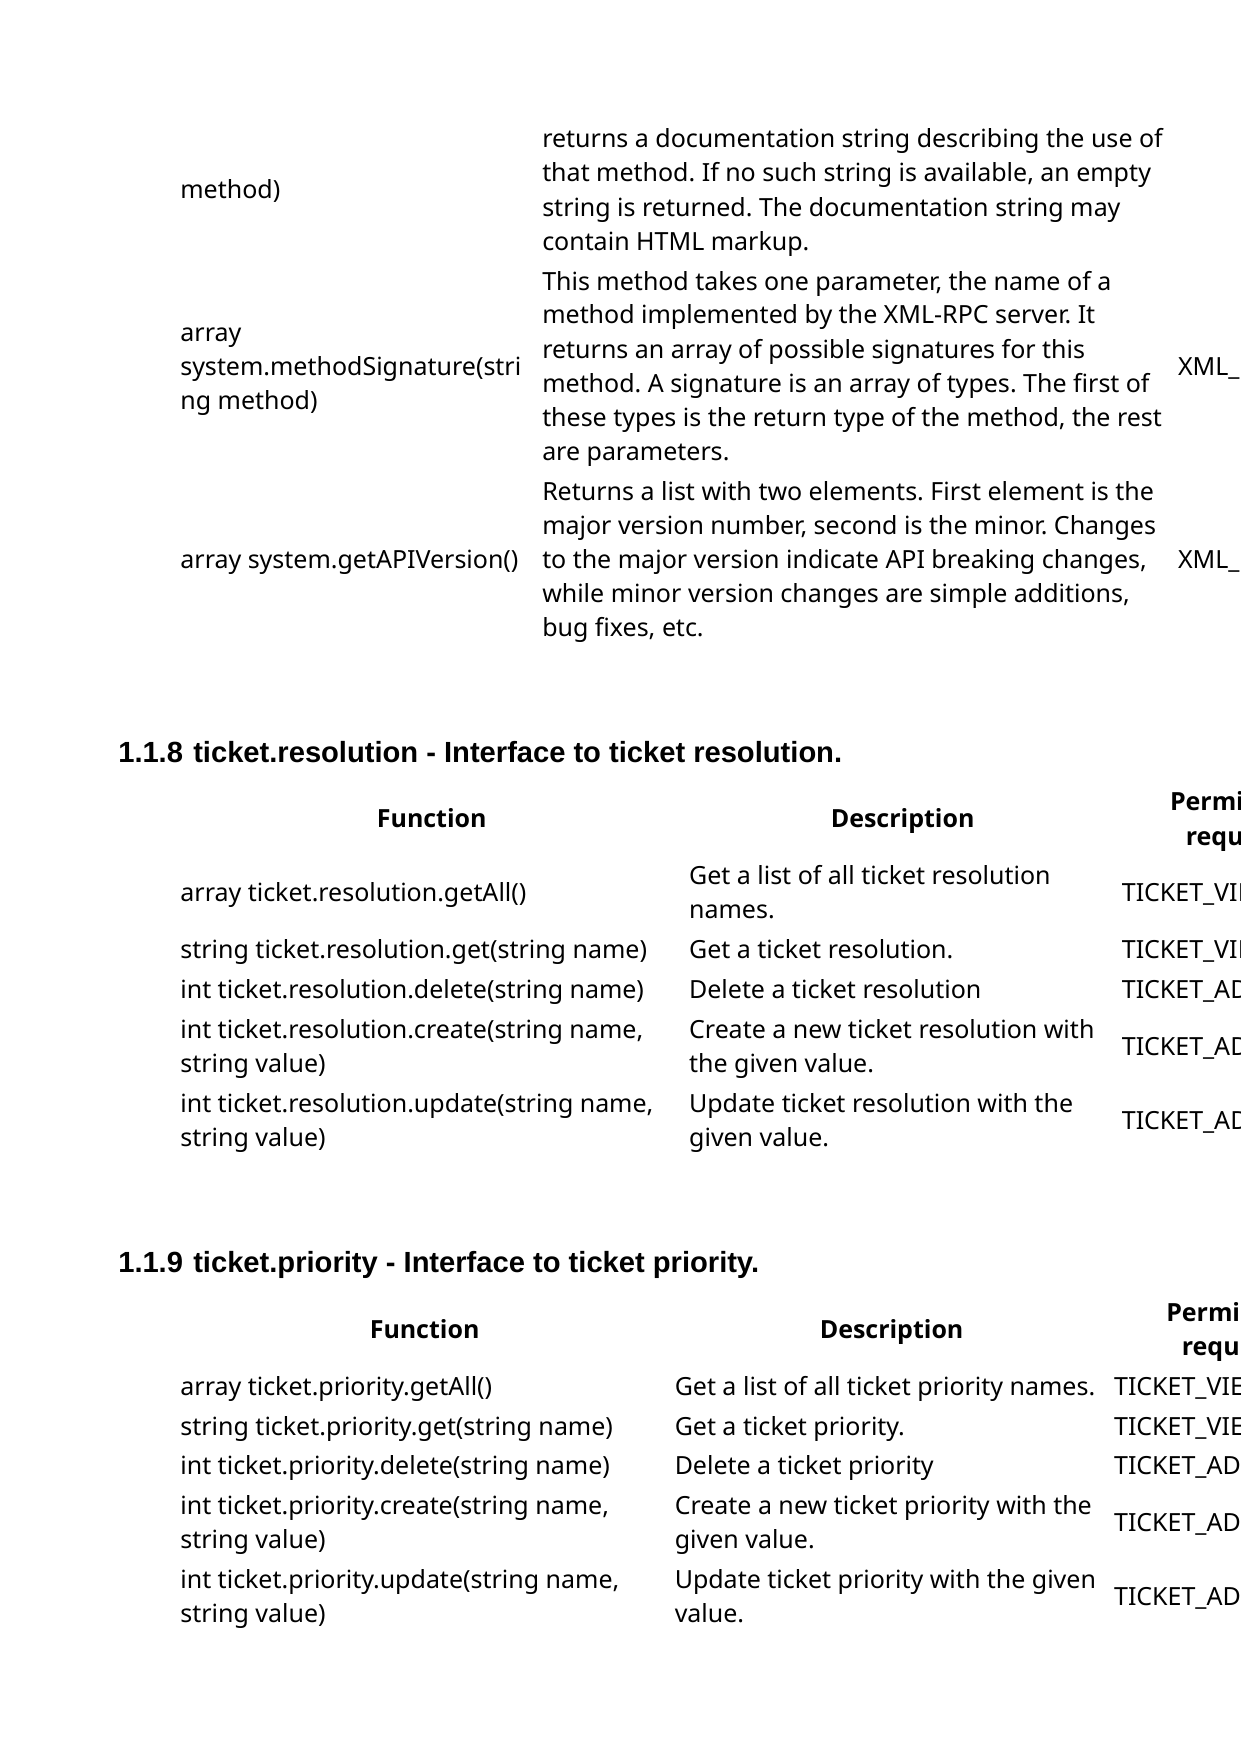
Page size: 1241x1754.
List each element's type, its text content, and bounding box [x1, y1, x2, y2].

table_cell TICKET_VIEW [1119, 855, 1240, 929]
table_cell int ticket.resolution.update(string name, string value) [177, 1083, 686, 1157]
table_cell array system.methodSignature(string method) [177, 260, 539, 470]
table_cell array ticket.resolution.getAll() [177, 855, 686, 929]
table_cell TICKET_ADMIN [1119, 1009, 1240, 1083]
table_cell This method takes one parameter, the name of a method implemented by the XML-RPC server. It returns an array of possible signatures for this method. A signature is an array of types. The first of these types is the return type of the method, the rest are parameters. [539, 260, 1175, 470]
table_cell method) [177, 118, 539, 260]
table_header Function [177, 781, 686, 855]
table_cell int ticket.priority.delete(string name) [177, 1445, 672, 1485]
table_cell Delete a ticket resolution [686, 969, 1119, 1009]
table_cell TICKET_VIEW [1111, 1365, 1240, 1405]
table_cell string ticket.resolution.get(string name) [177, 929, 686, 969]
table_cell TICKET_VIEW [1119, 929, 1240, 969]
table_cell int ticket.priority.update(string name, string value) [177, 1559, 672, 1633]
table_cell TICKET_VIEW [1111, 1405, 1240, 1445]
table_cell Update ticket priority with the given value. [672, 1559, 1111, 1633]
table_cell XML_RPC [1175, 118, 1240, 260]
table_cell TICKET_ADMIN [1119, 969, 1240, 1009]
table_cell array ticket.priority.getAll() [177, 1365, 672, 1405]
table_cell Delete a ticket priority [672, 1445, 1111, 1485]
subtitle ticket.priority - Interface to ticket priority. [118, 1245, 1122, 1279]
table_cell Get a ticket resolution. [686, 929, 1119, 969]
table_cell TICKET_ADMIN [1111, 1559, 1240, 1633]
table_cell int ticket.resolution.create(string name, string value) [177, 1009, 686, 1083]
table_cell XML_RPC [1175, 470, 1240, 647]
table_cell int ticket.priority.create(string name, string value) [177, 1485, 672, 1559]
table_cell Update ticket resolution with the given value. [686, 1083, 1119, 1157]
table_cell Get a list of all ticket priority names. [672, 1365, 1111, 1405]
table_cell TICKET_ADMIN [1119, 1083, 1240, 1157]
table_cell Returns a list with two elements. First element is the major version number, second is the minor. Changes to the major version indicate API breaking changes, while minor version changes are simple additions, bug fixes, etc. [539, 470, 1175, 647]
table_header Permission required [1111, 1291, 1240, 1365]
table_cell Get a ticket priority. [672, 1405, 1111, 1445]
table_cell returns a documentation string describing the use of that method. If no such string is available, an empty string is returned. The documentation string may contain HTML markup. [539, 118, 1175, 260]
table_cell array system.getAPIVersion() [177, 470, 539, 647]
table_cell int ticket.resolution.delete(string name) [177, 969, 686, 1009]
table_cell TICKET_ADMIN [1111, 1445, 1240, 1485]
table_header Permission required [1119, 781, 1240, 855]
table_cell string ticket.priority.get(string name) [177, 1405, 672, 1445]
subtitle ticket.resolution - Interface to ticket resolution. [118, 735, 1122, 769]
table_cell Get a list of all ticket resolution names. [686, 855, 1119, 929]
table_cell Create a new ticket resolution with the given value. [686, 1009, 1119, 1083]
table_cell TICKET_ADMIN [1111, 1485, 1240, 1559]
table_header Description [672, 1291, 1111, 1365]
table_cell XML_RPC [1175, 260, 1240, 470]
table_header Description [686, 781, 1119, 855]
table_header Function [177, 1291, 672, 1365]
table_cell Create a new ticket priority with the given value. [672, 1485, 1111, 1559]
